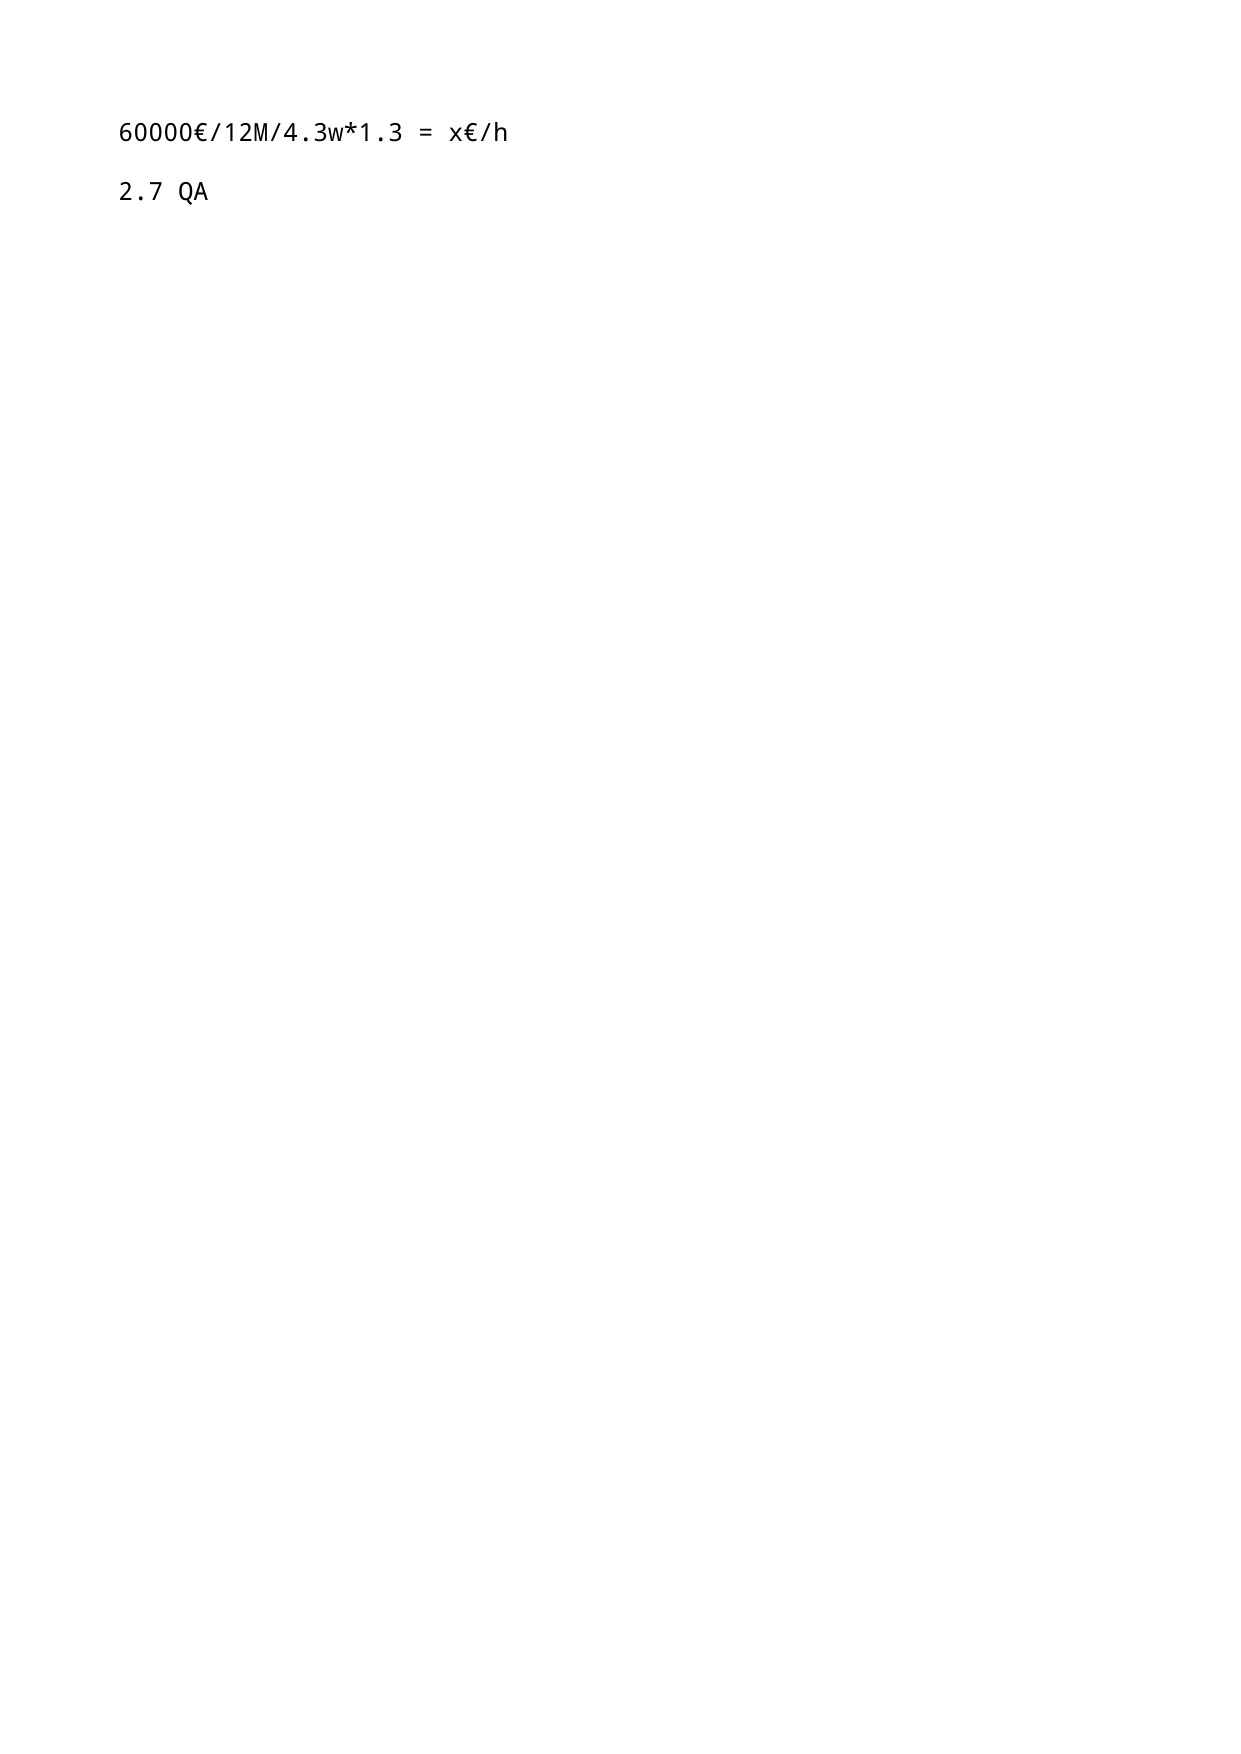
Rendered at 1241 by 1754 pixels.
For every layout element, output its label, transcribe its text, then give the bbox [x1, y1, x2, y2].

text 60000€/12M/4.3w*1.3 = x€/h [118, 118, 1122, 147]
text 2.7 QA [118, 177, 1122, 206]
